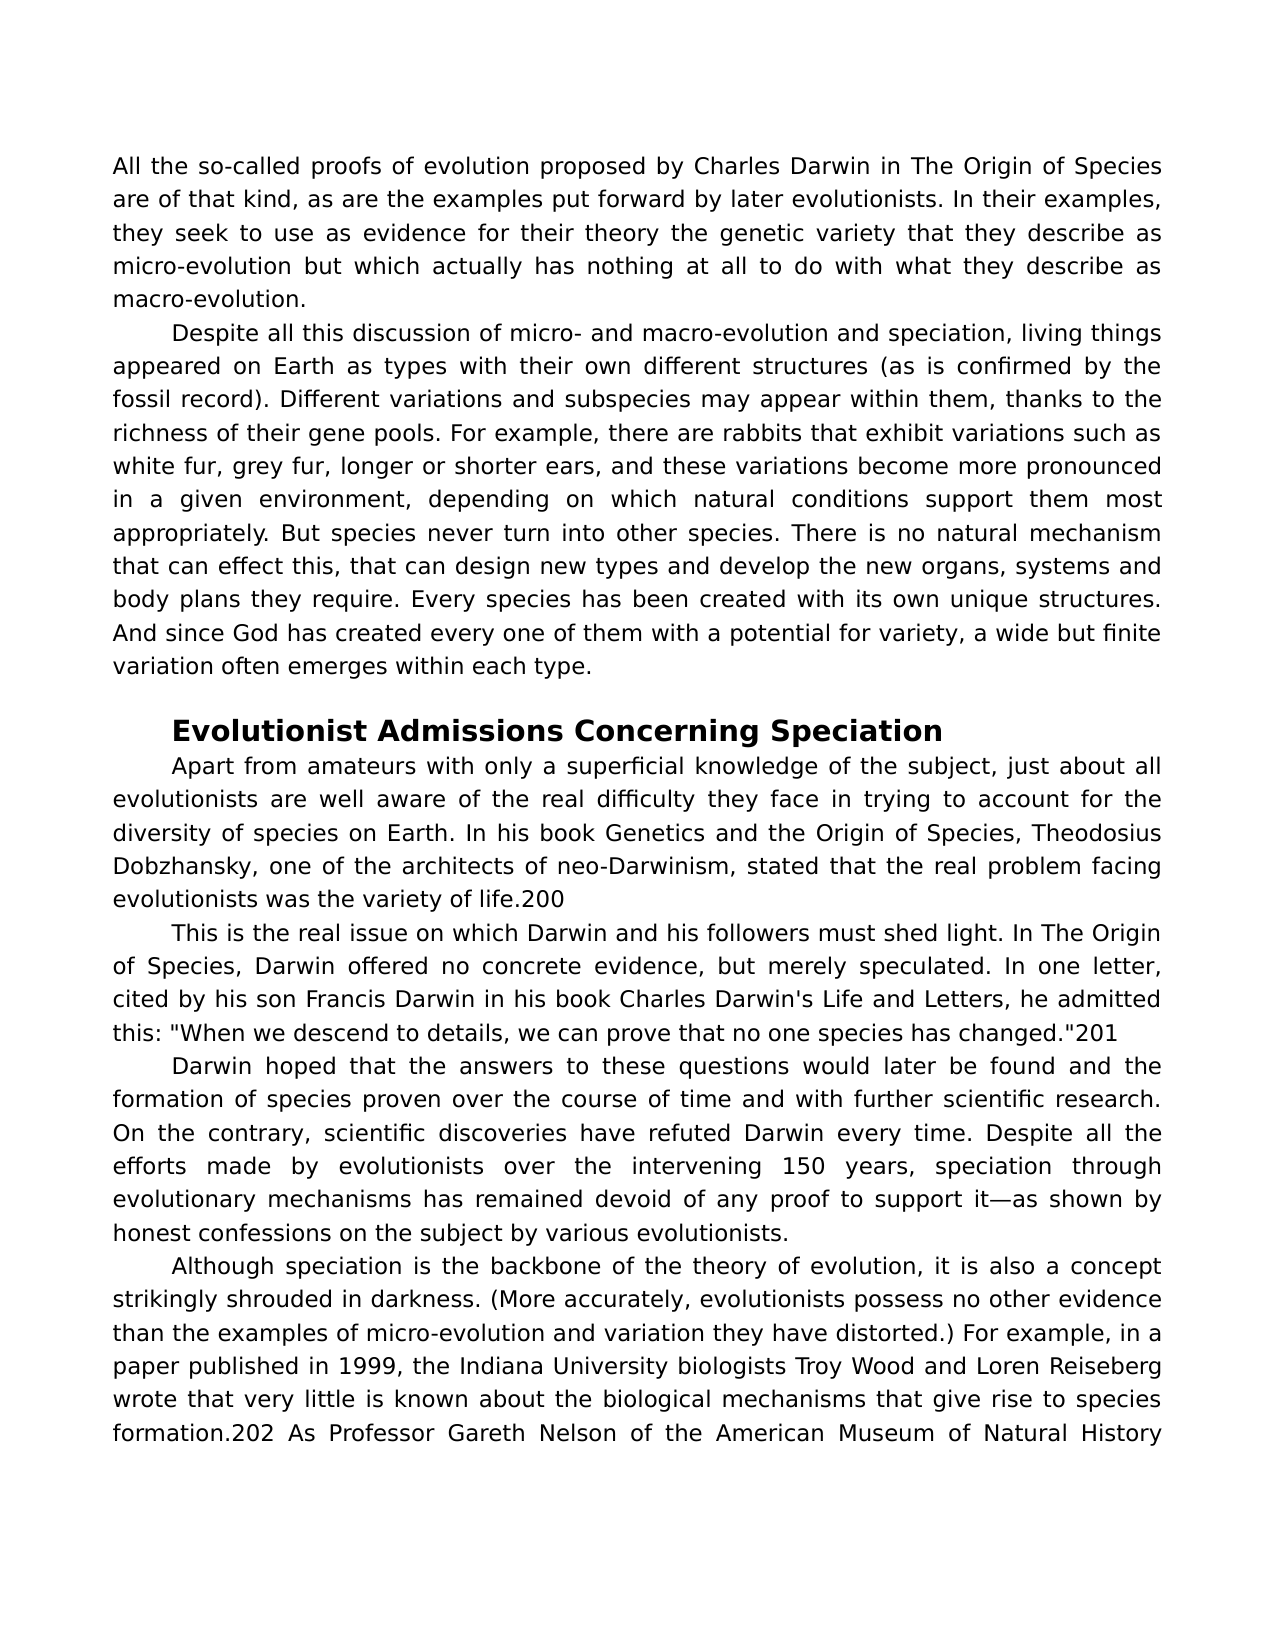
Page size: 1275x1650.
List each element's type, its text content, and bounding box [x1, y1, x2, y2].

text Although speciation is the backbone of the theory of evolution, it is also a concept strikingly shrouded in darkness. (More accurately, evolutionists possess no other evidence than the examples of micro-evolution and variation they have distorted.) For example, in a paper published in 1999, the Indiana University biologists Troy Wood and Loren Reiseberg wrote that very little is known about the biological mechanisms that give rise to species formation.202 As Professor Gareth Nelson of the American Museum of Natural History [112, 1248, 1163, 1448]
text Despite all this discussion of micro- and macro-evolution and speciation, living things appeared on Earth as types with their own different structures (as is confirmed by the fossil record). Different variations and subspecies may appear within them, thanks to the richness of their gene pools. For example, there are rabbits that exhibit variations such as white fur, grey fur, longer or shorter ears, and these variations become more pronounced in a given environment, depending on which natural conditions support them most appropriately. But species never turn into other species. There is no natural mechanism that can effect this, that can design new types and develop the new organs, systems and body plans they require. Every species has been created with its own unique structures. And since God has created every one of them with a potential for variety, a wide but finite variation often emerges within each type. [112, 314, 1163, 681]
text Evolutionist Admissions Concerning Speciation [112, 714, 1163, 748]
text Apart from amateurs with only a superficial knowledge of the subject, just about all evolutionists are well aware of the real difficulty they face in trying to account for the diversity of species on Earth. In his book Genetics and the Origin of Species, Theodosius Dobzhansky, one of the architects of neo-Darwinism, stated that the real problem facing evolutionists was the variety of life.200 [112, 748, 1163, 914]
text All the so-called proofs of evolution proposed by Charles Darwin in The Origin of Species are of that kind, as are the examples put forward by later evolutionists. In their examples, they seek to use as evidence for their theory the genetic variety that they describe as micro-evolution but which actually has nothing at all to do with what they describe as macro-evolution. [112, 148, 1163, 314]
text This is the real issue on which Darwin and his followers must shed light. In The Origin of Species, Darwin offered no concrete evidence, but merely speculated. In one letter, cited by his son Francis Darwin in his book Charles Darwin's Life and Letters, he admitted this: "When we descend to details, we can prove that no one species has changed."201 [112, 914, 1163, 1048]
text Darwin hoped that the answers to these questions would later be found and the formation of species proven over the course of time and with further scientific research. On the contrary, scientific discoveries have refuted Darwin every time. Despite all the efforts made by evolutionists over the intervening 150 years, speciation through evolutionary mechanisms has remained devoid of any proof to support it—as shown by honest confessions on the subject by various evolutionists. [112, 1048, 1163, 1248]
